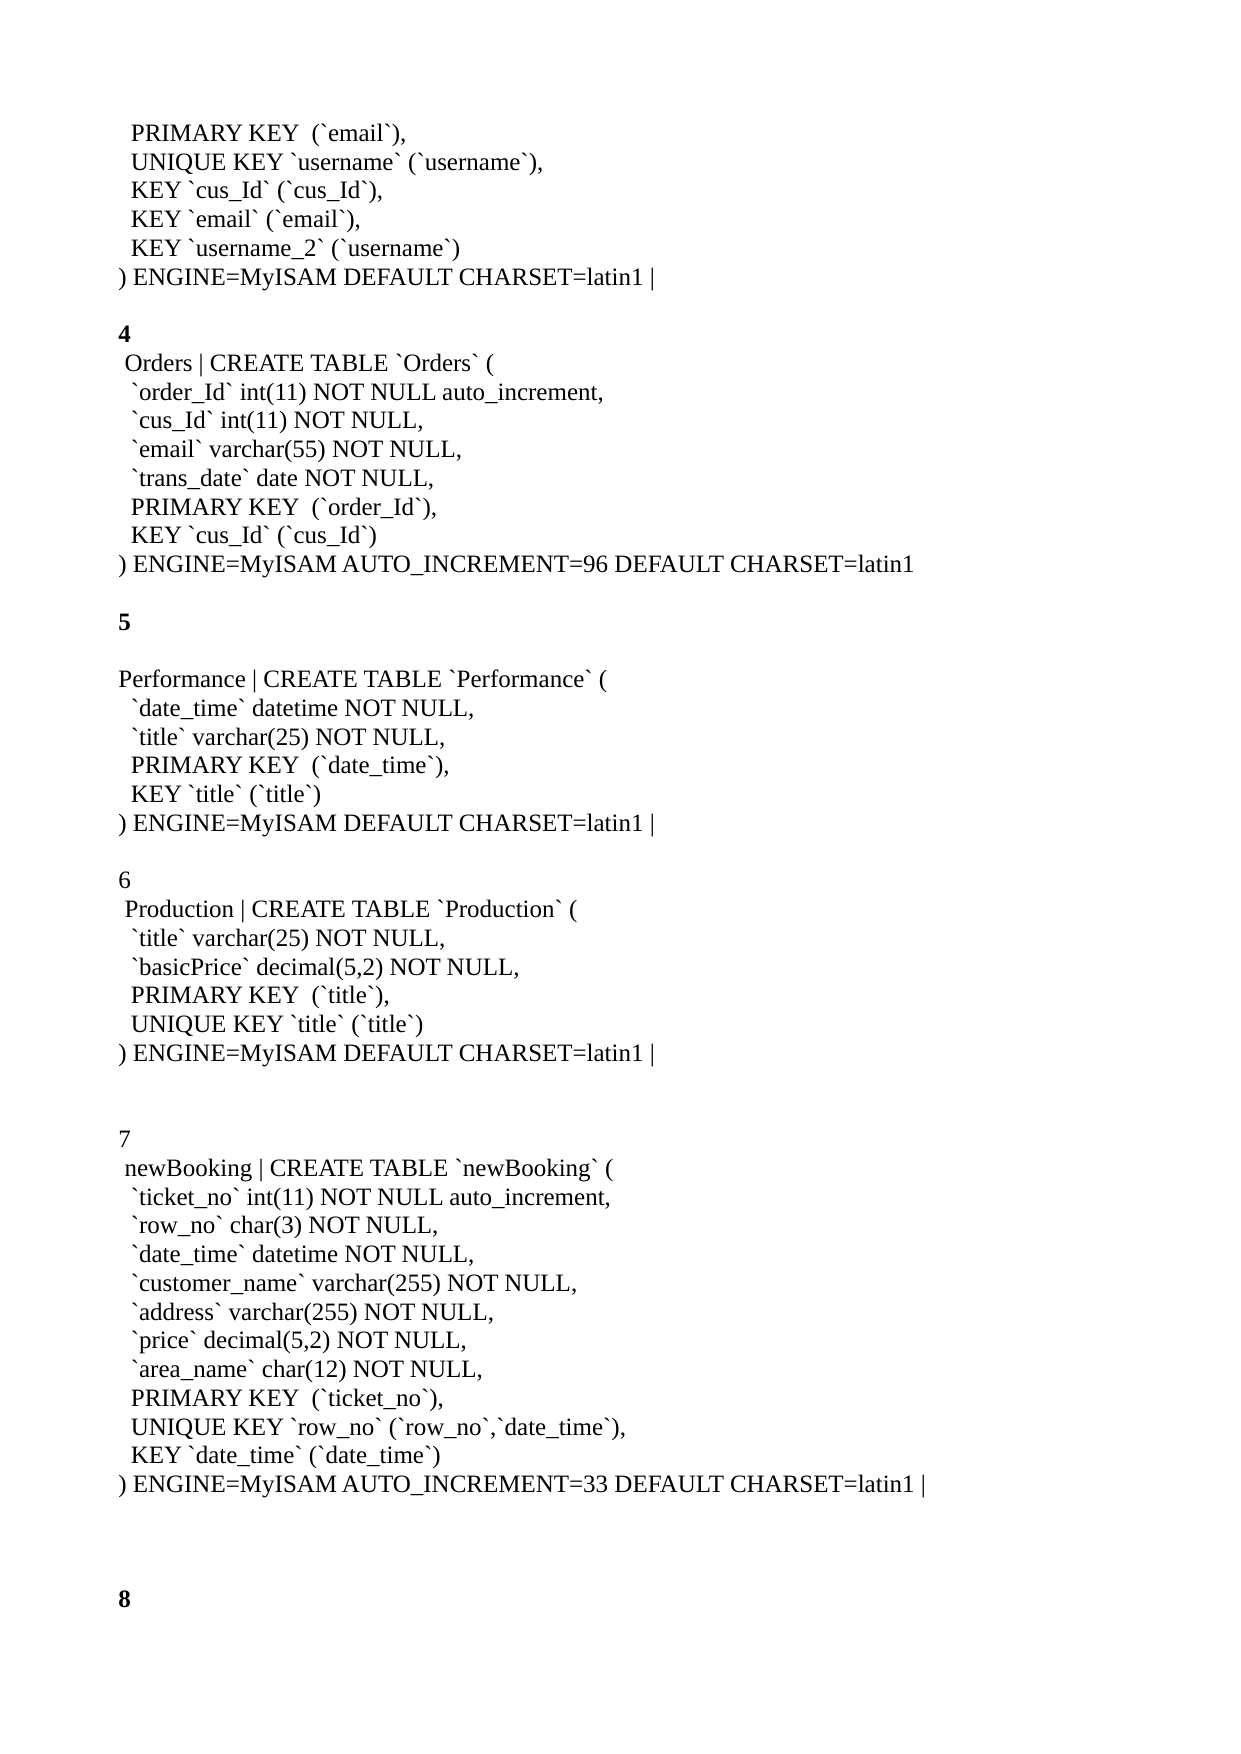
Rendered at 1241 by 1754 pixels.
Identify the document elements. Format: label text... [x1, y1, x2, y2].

text Orders | CREATE TABLE `Orders` ( [118, 348, 1122, 377]
text ) ENGINE=MyISAM DEFAULT CHARSET=latin1 | [118, 262, 1122, 291]
text `address` varchar(255) NOT NULL, [118, 1297, 1122, 1326]
text 6 [118, 866, 1122, 894]
text UNIQUE KEY `title` (`title`) [118, 1009, 1122, 1038]
text `title` varchar(25) NOT NULL, [118, 722, 1122, 751]
text `trans_date` date NOT NULL, [118, 463, 1122, 492]
text PRIMARY KEY (`order_Id`), [118, 492, 1122, 521]
text UNIQUE KEY `row_no` (`row_no`,`date_time`), [118, 1412, 1122, 1441]
text `area_name` char(12) NOT NULL, [118, 1354, 1122, 1383]
text `order_Id` int(11) NOT NULL auto_increment, [118, 377, 1122, 406]
text `price` decimal(5,2) NOT NULL, [118, 1326, 1122, 1354]
text 7 [118, 1124, 1122, 1153]
text Production | CREATE TABLE `Production` ( [118, 894, 1122, 923]
text UNIQUE KEY `username` (`username`), [118, 147, 1122, 176]
text KEY `cus_Id` (`cus_Id`) [118, 521, 1122, 549]
text `ticket_no` int(11) NOT NULL auto_increment, [118, 1182, 1122, 1211]
text 8 [118, 1584, 1122, 1613]
text ) ENGINE=MyISAM AUTO_INCREMENT=96 DEFAULT CHARSET=latin1 [118, 549, 1122, 578]
text KEY `title` (`title`) [118, 779, 1122, 808]
text KEY `cus_Id` (`cus_Id`), [118, 176, 1122, 204]
text Performance | CREATE TABLE `Performance` ( [118, 664, 1122, 693]
text PRIMARY KEY (`date_time`), [118, 751, 1122, 779]
text `row_no` char(3) NOT NULL, [118, 1211, 1122, 1239]
text PRIMARY KEY (`ticket_no`), [118, 1383, 1122, 1412]
text KEY `username_2` (`username`) [118, 233, 1122, 262]
text PRIMARY KEY (`title`), [118, 981, 1122, 1009]
text `email` varchar(55) NOT NULL, [118, 434, 1122, 463]
text `basicPrice` decimal(5,2) NOT NULL, [118, 952, 1122, 981]
text ) ENGINE=MyISAM DEFAULT CHARSET=latin1 | [118, 1038, 1122, 1067]
text newBooking | CREATE TABLE `newBooking` ( [118, 1153, 1122, 1182]
text `cus_Id` int(11) NOT NULL, [118, 406, 1122, 434]
text ) ENGINE=MyISAM AUTO_INCREMENT=33 DEFAULT CHARSET=latin1 | [118, 1469, 1122, 1498]
text ) ENGINE=MyISAM DEFAULT CHARSET=latin1 | [118, 808, 1122, 837]
text 5 [118, 607, 1122, 636]
text `title` varchar(25) NOT NULL, [118, 923, 1122, 952]
text `customer_name` varchar(255) NOT NULL, [118, 1268, 1122, 1297]
text 4 [118, 319, 1122, 348]
text `date_time` datetime NOT NULL, [118, 1239, 1122, 1268]
text KEY `email` (`email`), [118, 204, 1122, 233]
text `date_time` datetime NOT NULL, [118, 693, 1122, 722]
text PRIMARY KEY (`email`), [118, 118, 1122, 147]
text KEY `date_time` (`date_time`) [118, 1441, 1122, 1469]
